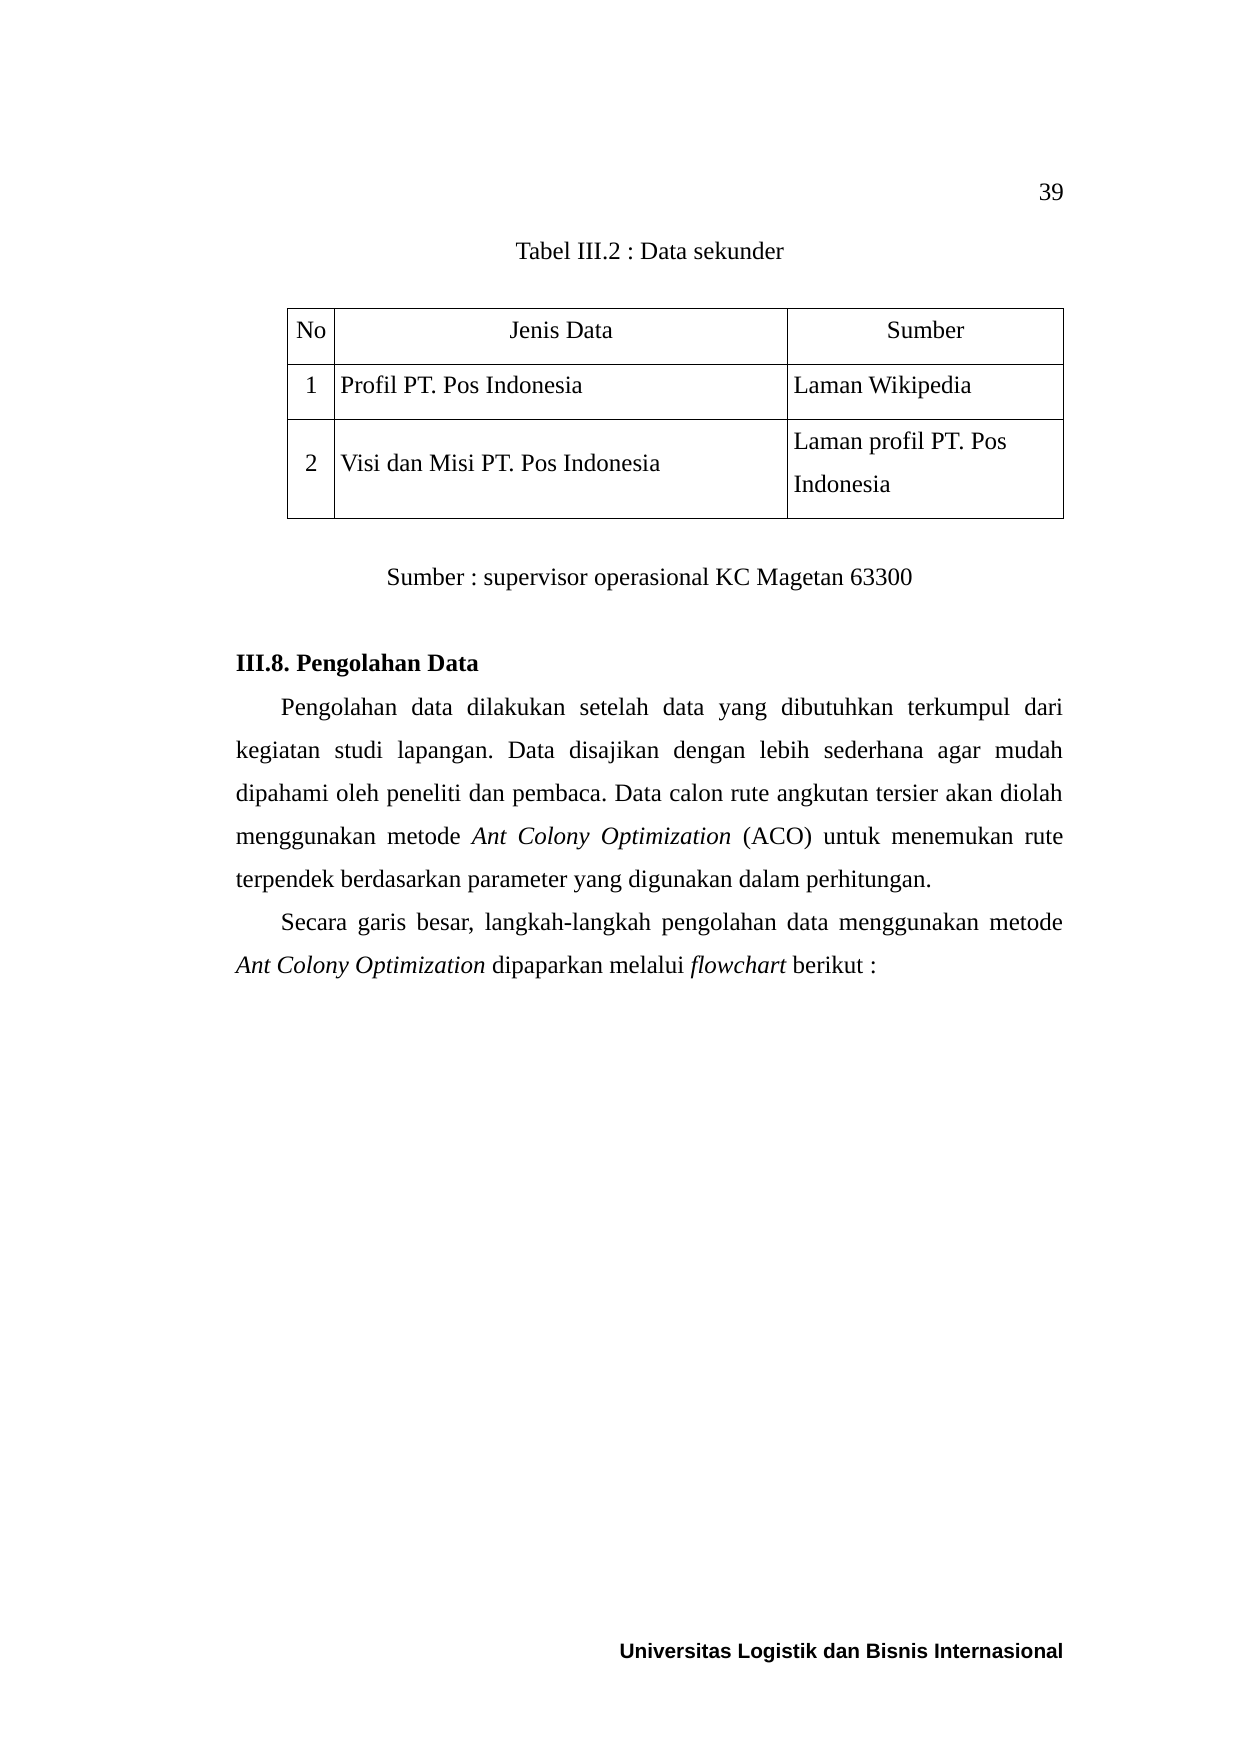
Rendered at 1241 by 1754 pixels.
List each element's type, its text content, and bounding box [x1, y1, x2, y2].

subtitle Pengolahan data [236, 648, 1063, 677]
text Secara garis besar, langkah-langkah pengolahan data menggunakan metode Ant Colony Optimization dipaparkan melalui flowchart berikut : [236, 907, 1063, 979]
text Sumber : supervisor operasional KC Magetan 63300 [236, 562, 1063, 591]
table_cell 1 [288, 365, 334, 419]
table_cell Profil PT. Pos Indonesia [335, 365, 787, 419]
table_header Jenis Data [335, 309, 787, 364]
table_header Sumber [788, 309, 1063, 364]
table_cell Laman Wikipedia [788, 365, 1063, 419]
text Pengolahan data dilakukan setelah data yang dibutuhkan terkumpul dari kegiatan studi lapangan. Data disajikan dengan lebih sederhana agar mudah dipahami oleh peneliti dan pembaca. Data calon rute angkutan tersier akan diolah menggunakan metode Ant Colony Optimization (ACO) untuk menemukan rute terpendek berdasarkan parameter yang digunakan dalam perhitungan. [236, 692, 1063, 893]
table_header No [288, 309, 334, 364]
text Tabel III.2 : Data sekunder [236, 236, 1063, 264]
table_cell Visi dan Misi PT. Pos Indonesia [335, 420, 787, 518]
table_cell Laman profil PT. Pos Indonesia [788, 420, 1063, 518]
table_cell 2 [288, 420, 334, 518]
